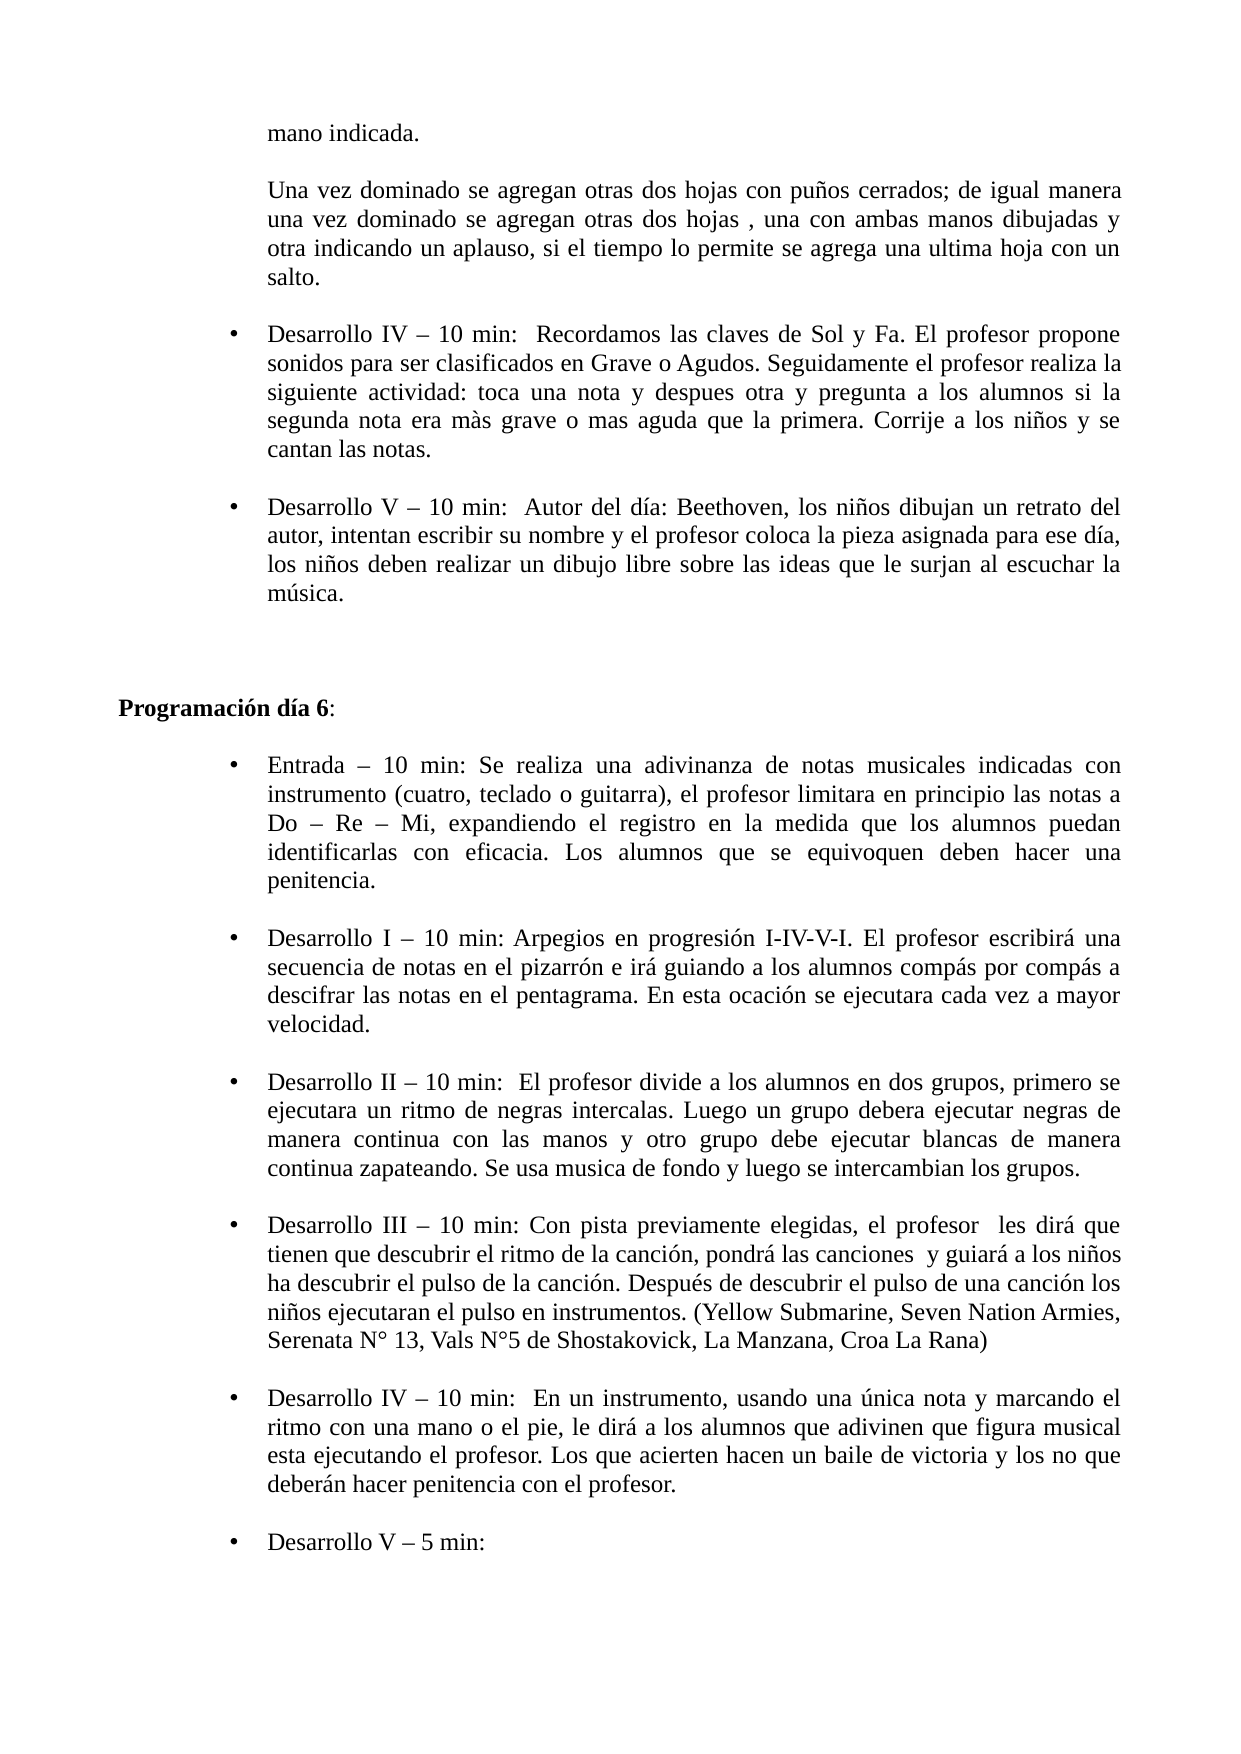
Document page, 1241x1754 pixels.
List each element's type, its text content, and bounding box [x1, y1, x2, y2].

list mano indicada. [229, 118, 1122, 147]
text Programación día 6: [118, 693, 1122, 722]
list Una vez dominado se agregan otras dos hojas con puños cerrados; de igual manera una vez dominado se agregan otras dos hojas , una con ambas manos dibujadas y otra indicando un aplauso, si el tiempo lo permite se agrega una ultima hoja con un salto. [229, 176, 1122, 291]
list Desarrollo V – 5 min: [229, 1527, 1122, 1556]
list Entrada – 10 min: Se realiza una adivinanza de notas musicales indicadas con instrumento (cuatro, teclado o guitarra), el profesor limitara en principio las notas a Do – Re – Mi, expandiendo el registro en la medida que los alumnos puedan identificarlas con eficacia. Los alumnos que se equivoquen deben hacer una penitencia. [229, 751, 1122, 894]
list Desarrollo I – 10 min: Arpegios en progresión I-IV-V-I. El profesor escribirá una secuencia de notas en el pizarrón e irá guiando a los alumnos compás por compás a descifrar las notas en el pentagrama. En esta ocación se ejecutara cada vez a mayor velocidad. [229, 923, 1122, 1038]
list Desarrollo III – 10 min: Con pista previamente elegidas, el profesor les dirá que tienen que descubrir el ritmo de la canción, pondrá las canciones y guiará a los niños ha descubrir el pulso de la canción. Después de descubrir el pulso de una canción los niños ejecutaran el pulso en instrumentos. (Yellow Submarine, Seven Nation Armies, Serenata N° 13, Vals N°5 de Shostakovick, La Manzana, Croa La Rana) [229, 1211, 1122, 1354]
list Desarrollo II – 10 min: El profesor divide a los alumnos en dos grupos, primero se ejecutara un ritmo de negras intercalas. Luego un grupo debera ejecutar negras de manera continua con las manos y otro grupo debe ejecutar blancas de manera continua zapateando. Se usa musica de fondo y luego se intercambian los grupos. [229, 1067, 1122, 1182]
list Desarrollo IV – 10 min: Recordamos las claves de Sol y Fa. El profesor propone sonidos para ser clasificados en Grave o Agudos. Seguidamente el profesor realiza la siguiente actividad: toca una nota y despues otra y pregunta a los alumnos si la segunda nota era màs grave o mas aguda que la primera. Corrije a los niños y se cantan las notas. [229, 319, 1122, 463]
list Desarrollo V – 10 min: Autor del día: Beethoven, los niños dibujan un retrato del autor, intentan escribir su nombre y el profesor coloca la pieza asignada para ese día, los niños deben realizar un dibujo libre sobre las ideas que le surjan al escuchar la música. [229, 492, 1122, 607]
list Desarrollo IV – 10 min: En un instrumento, usando una única nota y marcando el ritmo con una mano o el pie, le dirá a los alumnos que adivinen que figura musical esta ejecutando el profesor. Los que acierten hacen un baile de victoria y los no que deberán hacer penitencia con el profesor. [229, 1383, 1122, 1498]
